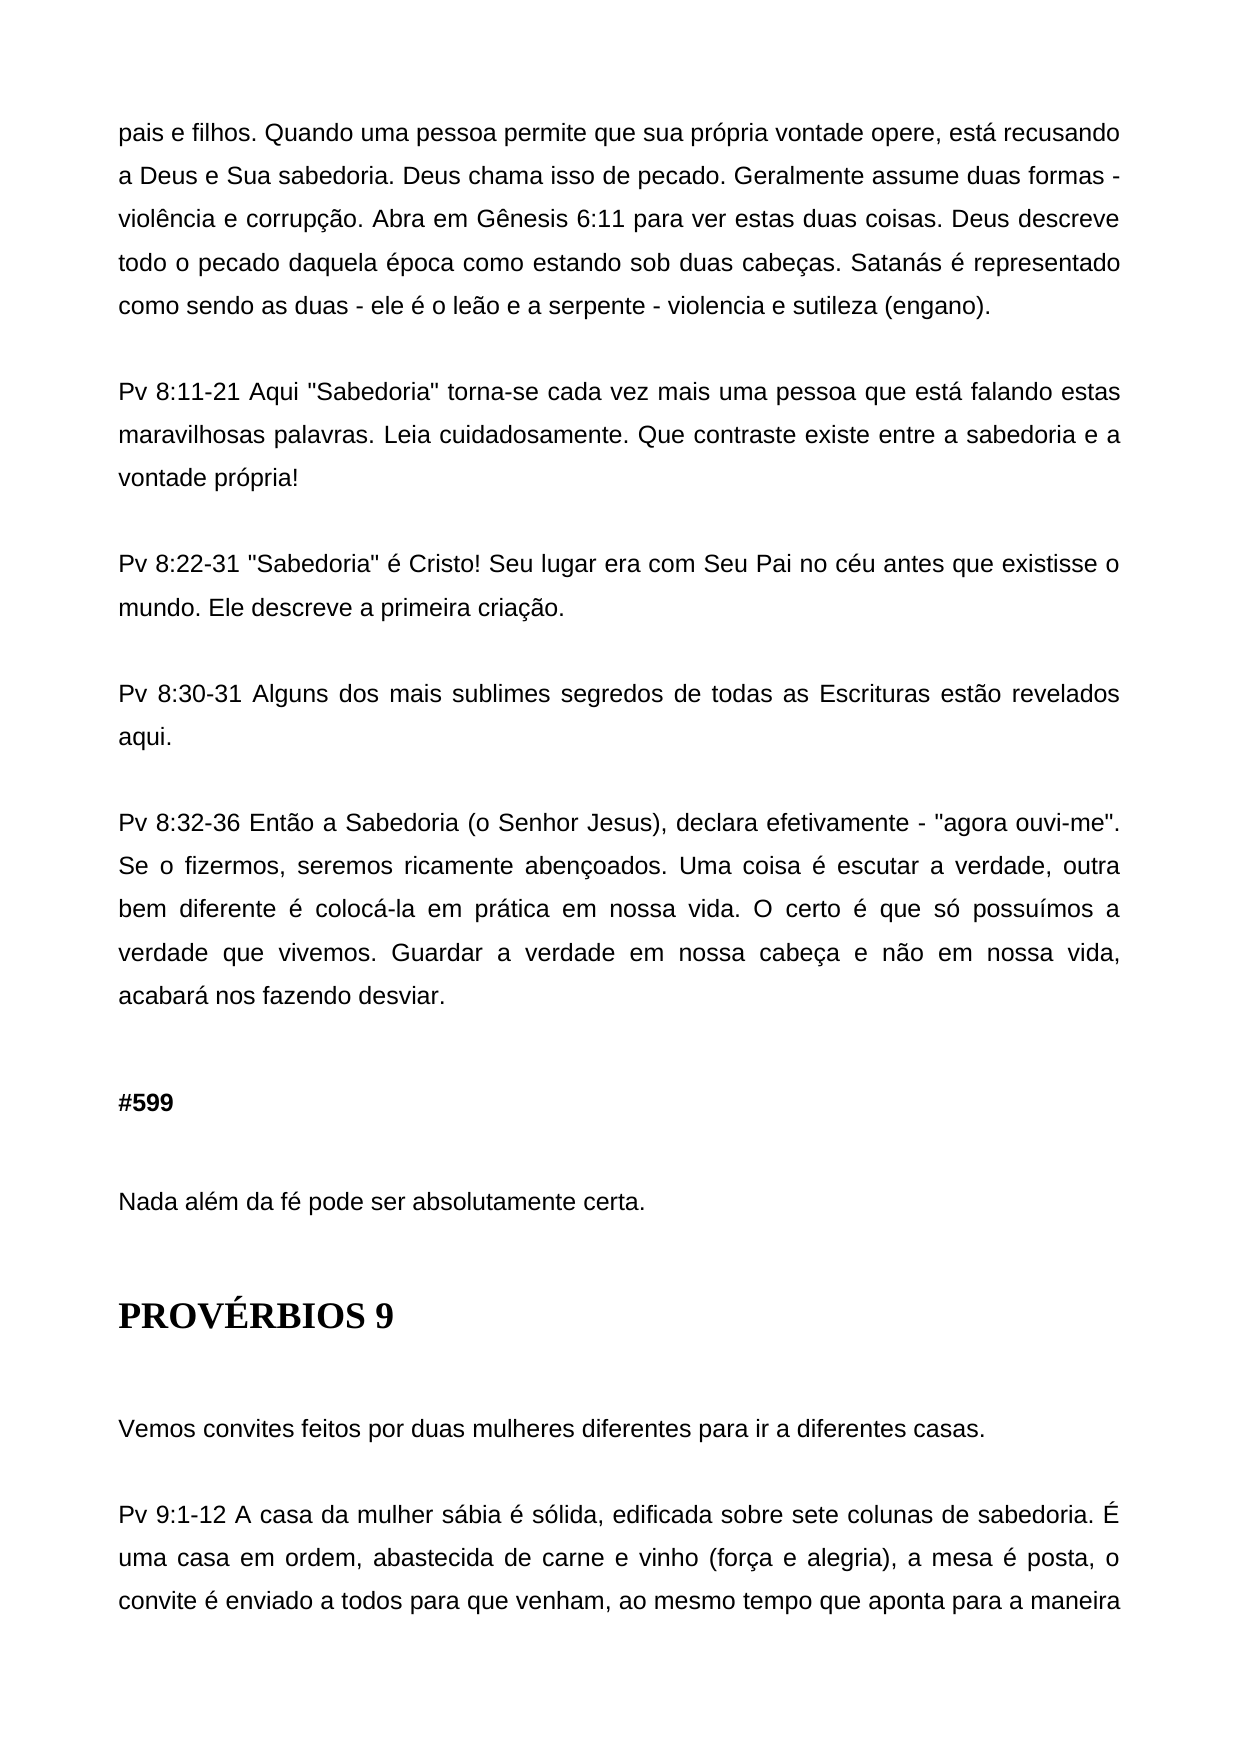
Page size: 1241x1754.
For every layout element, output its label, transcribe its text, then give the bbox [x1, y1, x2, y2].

text Pv 8:22-31 "Sabedoria" é Cristo! Seu lugar era com Seu Pai no céu antes que existisse o mundo. Ele descreve a primeira criação. [118, 549, 1122, 621]
text Pv 9:1-12 A casa da mulher sábia é sólida, edificada sobre sete colunas de sabedoria. É uma casa em ordem, abastecida de carne e vinho (força e alegria), a mesa é posta, o convite é enviado a todos para que venham, ao mesmo tempo que aponta para a maneira [118, 1500, 1122, 1615]
subtitle PROVÉRBIOS 9 [118, 1293, 1122, 1337]
text Vemos convites feitos por duas mulheres diferentes para ir a diferentes casas. [118, 1414, 1122, 1443]
text Pv 8:11-21 Aqui "Sabedoria" torna-se cada vez mais uma pessoa que está falando estas maravilhosas palavras. Leia cuidadosamente. Que contraste existe entre a sabedoria e a vontade própria! [118, 377, 1122, 492]
text pais e filhos. Quando uma pessoa permite que sua própria vontade opere, está recusando a Deus e Sua sabedoria. Deus chama isso de pecado. Geralmente assume duas formas - violência e corrupção. Abra em Gênesis 6:11 para ver estas duas coisas. Deus descreve todo o pecado daquela época como estando sob duas cabeças. Satanás é representado como sendo as duas - ele é o leão e a serpente - violencia e sutileza (engano). [118, 118, 1122, 319]
subtitle #599 [118, 1088, 1122, 1116]
text Pv 8:32-36 Então a Sabedoria (o Senhor Jesus), declara efetivamente - "agora ouvi-me". Se o fizermos, seremos ricamente abençoados. Uma coisa é escutar a verdade, outra bem diferente é colocá-la em prática em nossa vida. O certo é que só possuímos a verdade que vivemos. Guardar a verdade em nossa cabeça e não em nossa vida, acabará nos fazendo desviar. [118, 808, 1122, 1009]
text Nada além da fé pode ser absolutamente certa. [118, 1186, 1122, 1215]
text Pv 8:30-31 Alguns dos mais sublimes segredos de todas as Escrituras estão revelados aqui. [118, 679, 1122, 751]
